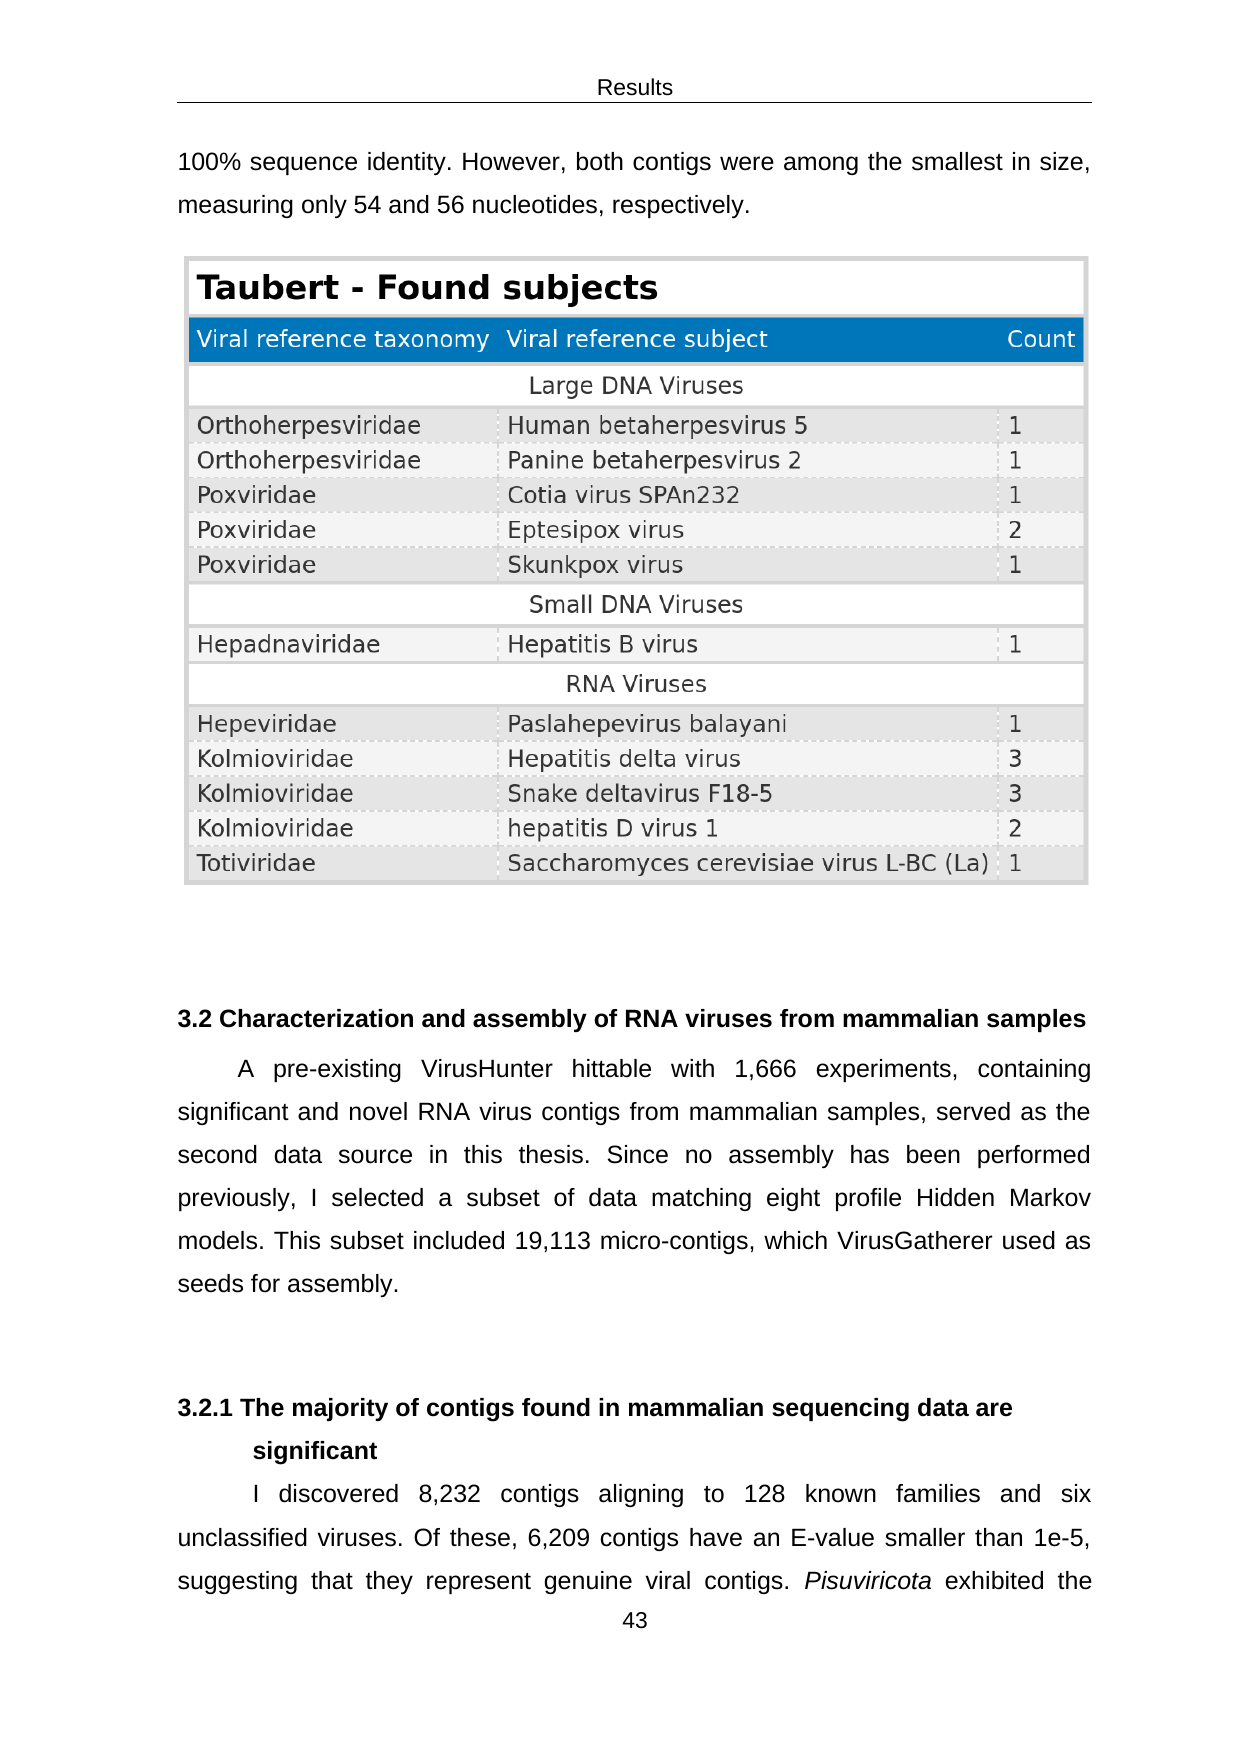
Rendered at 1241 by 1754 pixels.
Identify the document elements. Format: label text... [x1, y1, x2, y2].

text I discovered 8,232 contigs aligning to 128 known families and six unclassified viruses. Of these, 6,209 contigs have an E-value smaller than 1e-5, suggesting that they represent genuine viral contigs. Pisuviricota exhibited the [177, 1479, 1092, 1594]
subtitle 3.2 Characterization and assembly of RNA viruses from mammalian samples [177, 1004, 1092, 1033]
subtitle 3.2.1 The majority of contigs found in mammalian sequencing data are significant [177, 1393, 1092, 1465]
text A pre-existing VirusHunter hittable with 1,666 experiments, containing significant and novel RNA virus contigs from mammalian samples, served as the second data source in this thesis. Since no assembly has been performed previously, I selected a subset of data matching eight profile Hidden Markov models. This subset included 19,113 micro-contigs, which VirusGatherer used as seeds for assembly. [177, 1054, 1092, 1298]
text 100% sequence identity. However, both contigs were among the smallest in size, measuring only 54 and 56 nucleotides, respectively. [177, 147, 1092, 219]
